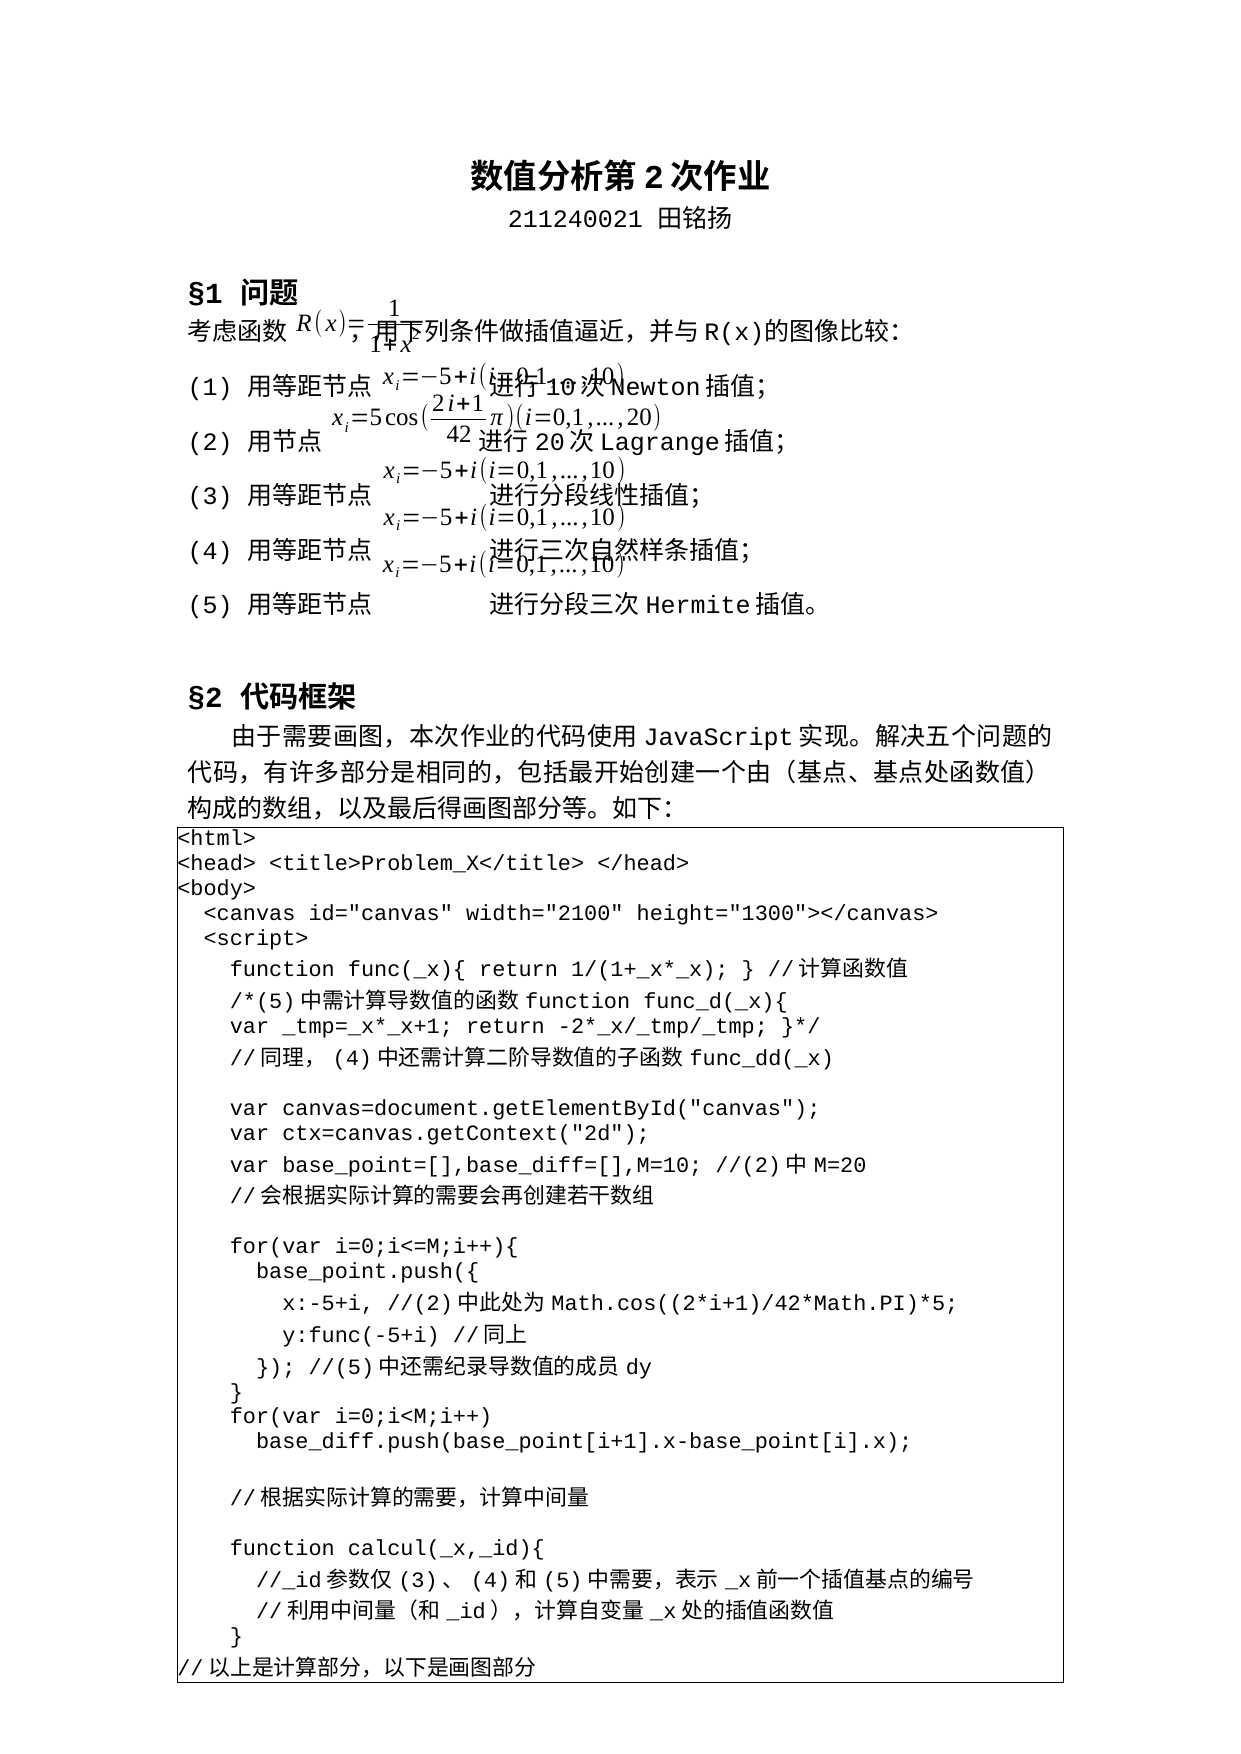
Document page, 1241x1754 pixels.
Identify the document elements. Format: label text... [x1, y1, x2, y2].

text §1 问题 [187, 269, 1053, 312]
text §2 代码框架 [187, 673, 1053, 716]
text 考虑函数 ，用下列条件做插值逼近，并与R(x)的图像比较： (1) 用等距节点 进行10次Newton插值； (2) 用节点 进行20次Lagrange插值； (3) 用等距节点 进行分段线性插值； (4) 用等距节点 进行三次自然样条插值； (5) 用等距节点 进行分段三次Hermite插值。 [187, 312, 1053, 621]
text 由于需要画图，本次作业的代码使用JavaScript实现。解决五个问题的代码，有许多部分是相同的，包括最开始创建一个由（基点、基点处函数值）构成的数组，以及最后得画图部分等。如下： [187, 716, 1053, 825]
text 数值分析第2次作业 [187, 150, 1053, 199]
text 211240021 田铭扬 [187, 199, 1053, 235]
